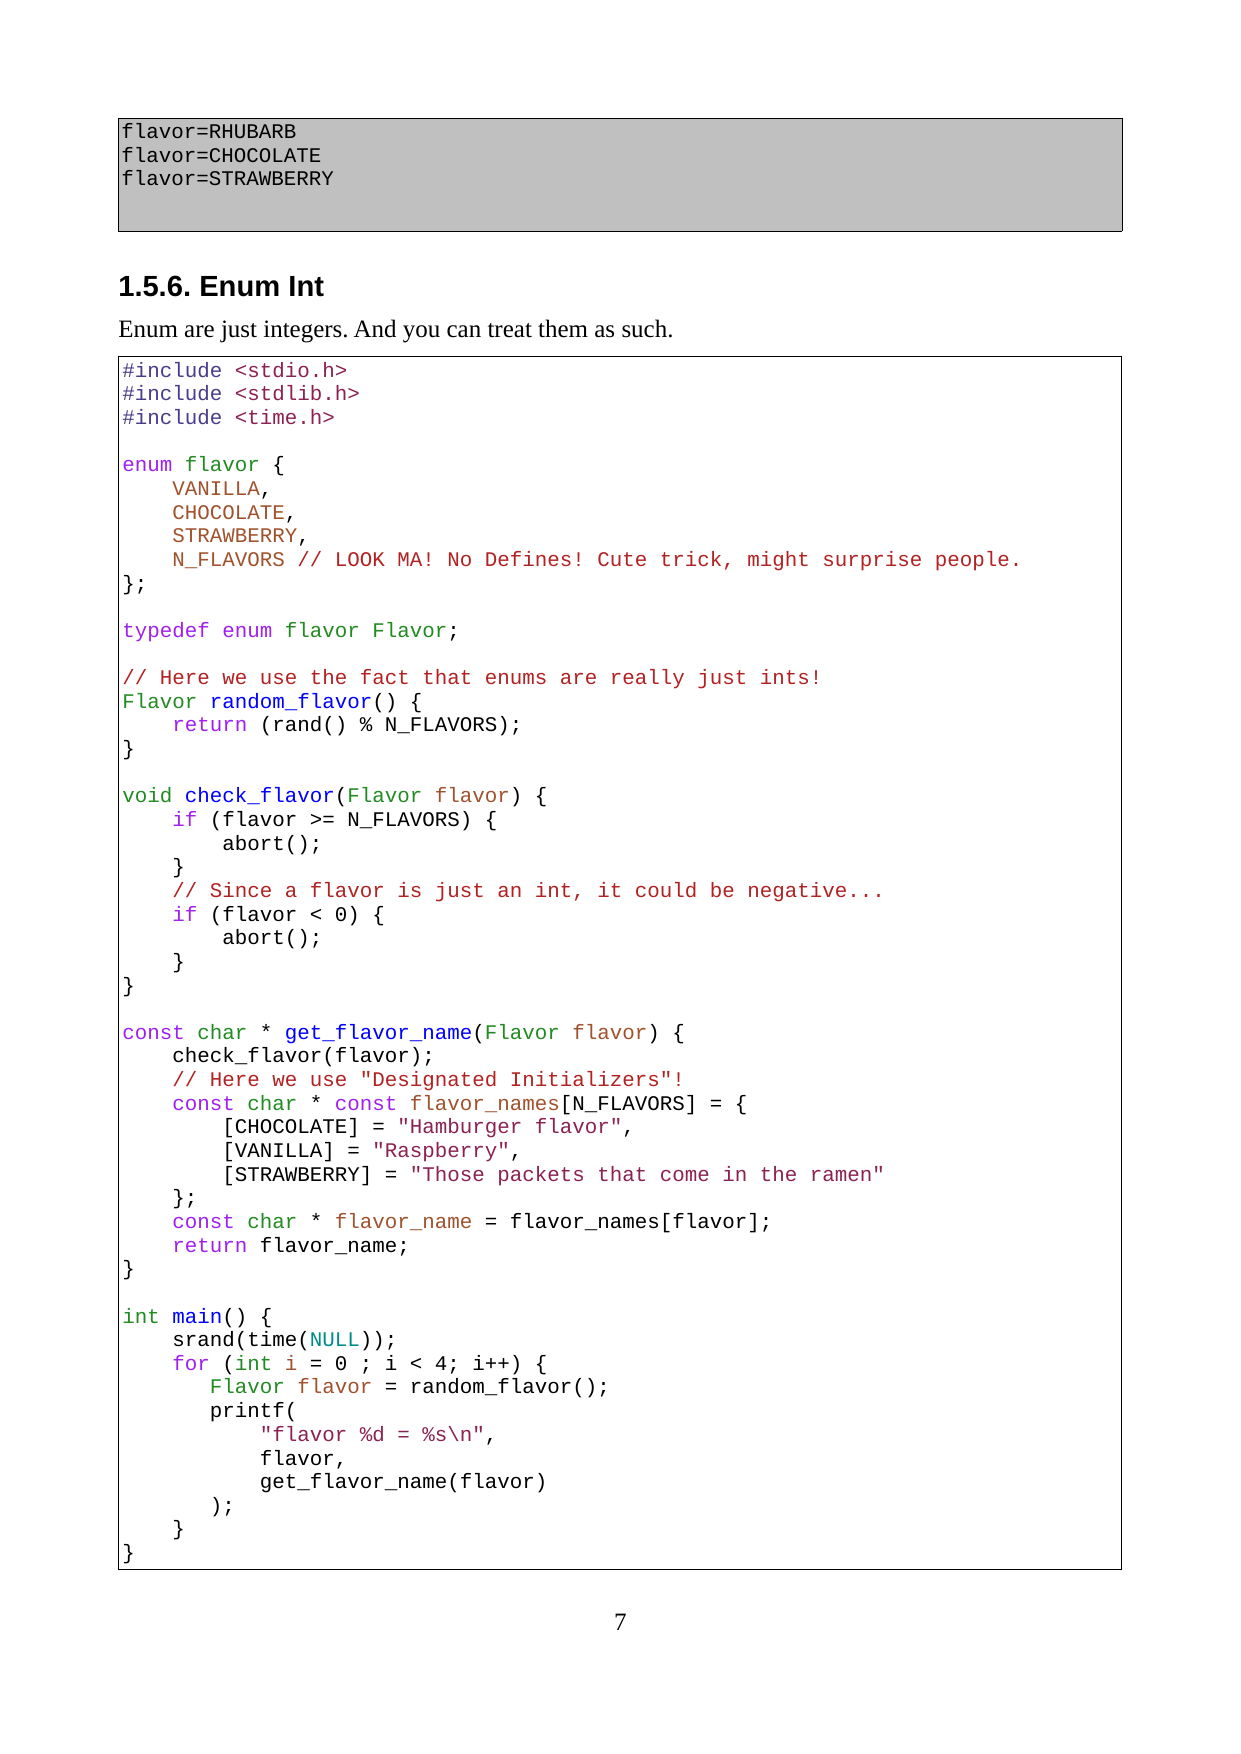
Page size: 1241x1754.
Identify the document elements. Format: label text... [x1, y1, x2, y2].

text Enum are just integers. And you can treat them as such. [118, 314, 1122, 343]
text if (flavor >= N_FLAVORS) { [119, 805, 1121, 829]
text "flavor %d = %s\n", [119, 1420, 1121, 1443]
text abort(); [119, 923, 1121, 947]
text flavor=RHUBARB [119, 119, 1122, 142]
text for (int i = 0 ; i < 4; i++) { [119, 1349, 1121, 1373]
text [VANILLA] = "Raspberry", [119, 1136, 1121, 1160]
text flavor=CHOCOLATE [119, 142, 1122, 165]
text ); [119, 1491, 1121, 1514]
text } [119, 971, 1121, 994]
text #include <stdio.h> [119, 357, 1121, 379]
text }; [119, 569, 1121, 592]
text int main() { [119, 1302, 1121, 1325]
text } [119, 1514, 1121, 1538]
text STRAWBERRY, [119, 521, 1121, 545]
text const char * flavor_name = flavor_names[flavor]; [119, 1207, 1121, 1231]
text void check_flavor(Flavor flavor) { [119, 781, 1121, 805]
text flavor=STRAWBERRY [119, 165, 1122, 192]
text enum flavor { [119, 450, 1121, 474]
text const char * const flavor_names[N_FLAVORS] = { [119, 1089, 1121, 1112]
text srand(time(NULL)); [119, 1325, 1121, 1349]
text check_flavor(flavor); [119, 1042, 1121, 1065]
text } [119, 852, 1121, 876]
text // Here we use "Designated Initializers"! [119, 1065, 1121, 1089]
text flavor, [119, 1443, 1121, 1467]
text } [119, 1254, 1121, 1278]
text Flavor random_flavor() { [119, 687, 1121, 711]
text CHOCOLATE, [119, 498, 1121, 521]
text #include <stdlib.h> [119, 379, 1121, 403]
text printf( [119, 1396, 1121, 1420]
text abort(); [119, 829, 1121, 852]
text if (flavor < 0) { [119, 900, 1121, 923]
subtitle Enum Int [118, 268, 1122, 302]
text get_flavor_name(flavor) [119, 1467, 1121, 1491]
text typedef enum flavor Flavor; [119, 616, 1121, 639]
text } [119, 1538, 1121, 1569]
text const char * get_flavor_name(Flavor flavor) { [119, 1018, 1121, 1042]
text #include <time.h> [119, 403, 1121, 427]
text } [119, 734, 1121, 758]
text return (rand() % N_FLAVORS); [119, 711, 1121, 734]
text return flavor_name; [119, 1231, 1121, 1254]
text Flavor flavor = random_flavor(); [119, 1373, 1121, 1396]
text } [119, 947, 1121, 971]
text VANILLA, [119, 474, 1121, 498]
text // Here we use the fact that enums are really just ints! [119, 663, 1121, 687]
text N_FLAVORS // LOOK MA! No Defines! Cute trick, might surprise people. [119, 545, 1121, 569]
text [STRAWBERRY] = "Those packets that come in the ramen" [119, 1160, 1121, 1183]
text }; [119, 1183, 1121, 1207]
text // Since a flavor is just an int, it could be negative... [119, 876, 1121, 900]
text [CHOCOLATE] = "Hamburger flavor", [119, 1112, 1121, 1136]
